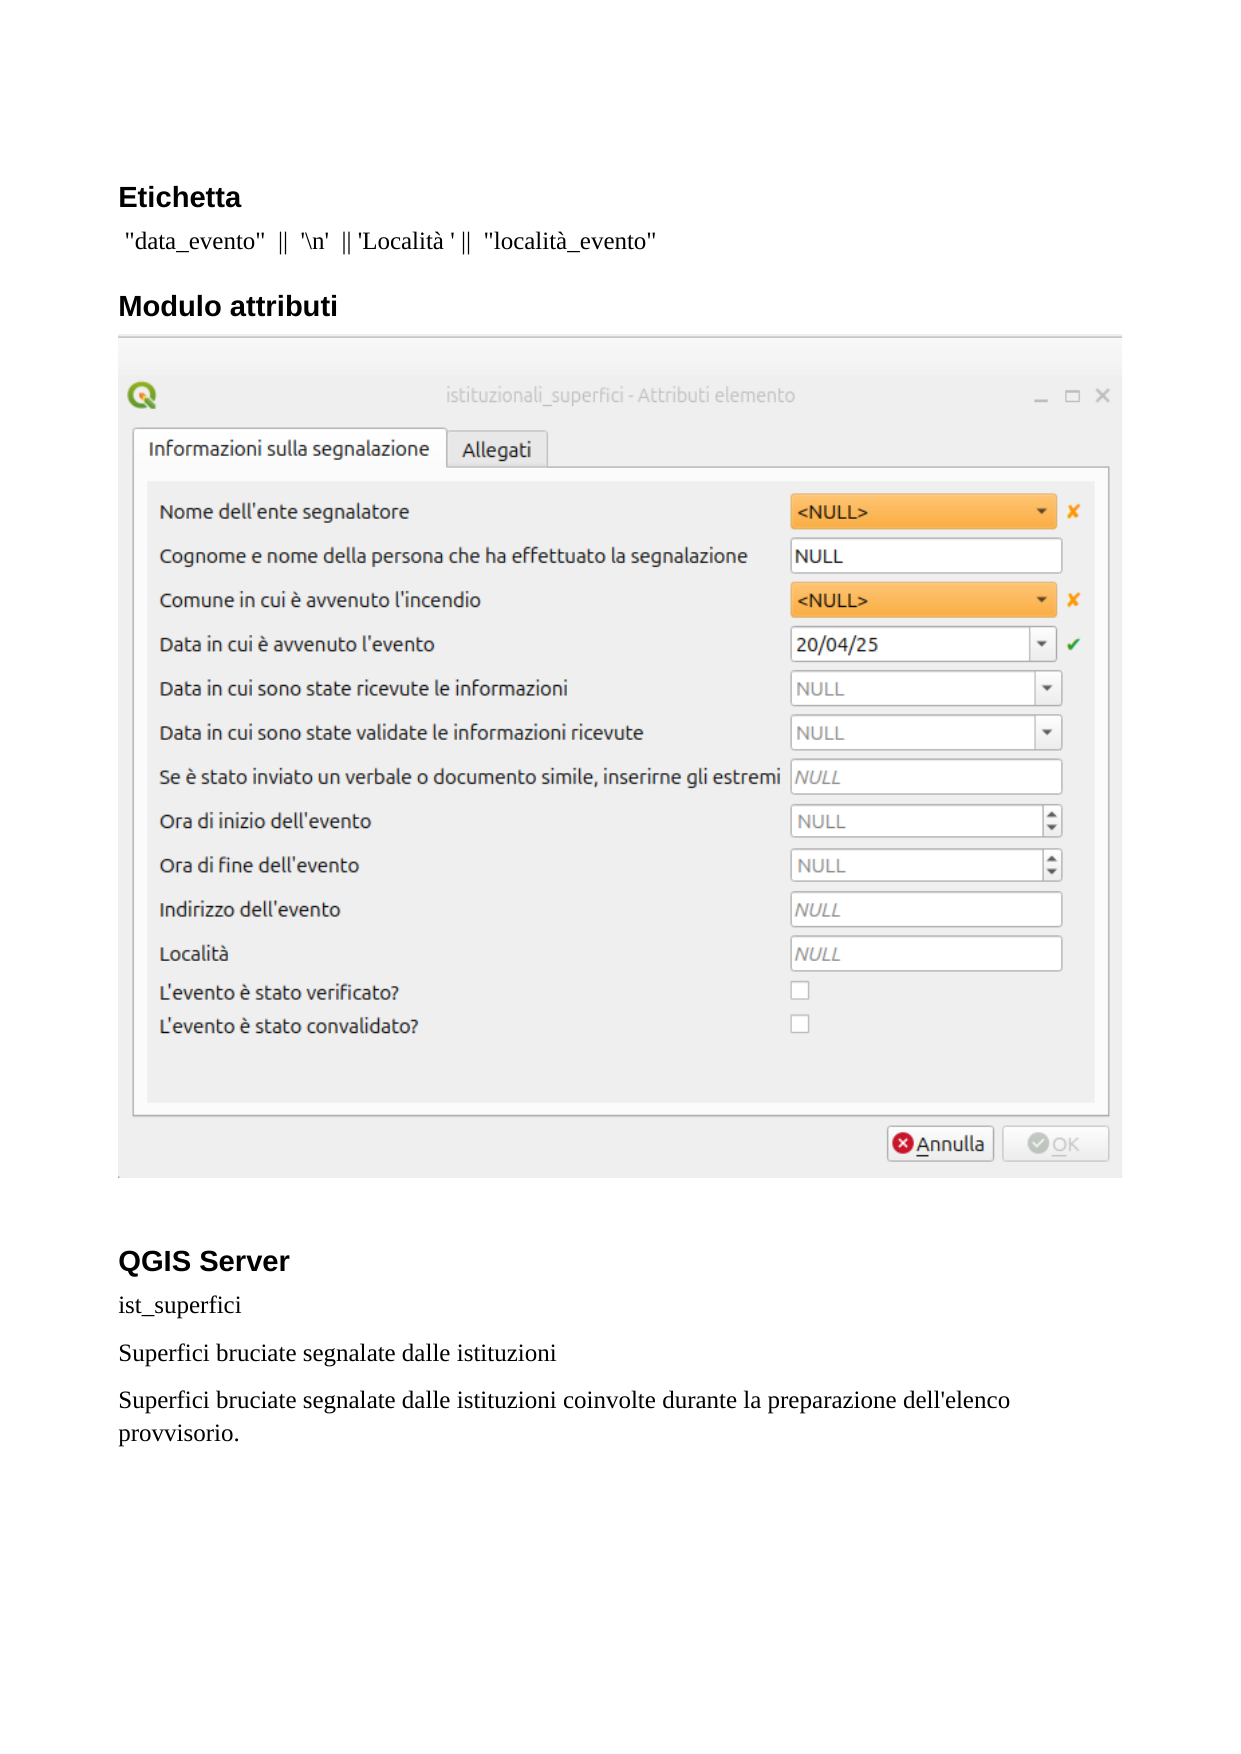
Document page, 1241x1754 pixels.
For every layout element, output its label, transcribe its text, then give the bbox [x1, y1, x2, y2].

subtitle Etichetta [118, 180, 1122, 214]
subtitle QGIS Server [118, 1244, 1122, 1278]
picture [118, 334, 1123, 1178]
text "data_evento" || '\n' || 'Località ' || "località_evento" [118, 226, 1122, 255]
text Superfici bruciate segnalate dalle istituzioni coinvolte durante la preparazione dell'elenco provvisorio. [118, 1386, 1122, 1447]
text Superfici bruciate segnalate dalle istituzioni [118, 1338, 1122, 1367]
subtitle Modulo attributi [118, 288, 1122, 322]
text ist_superfici [118, 1290, 1122, 1319]
